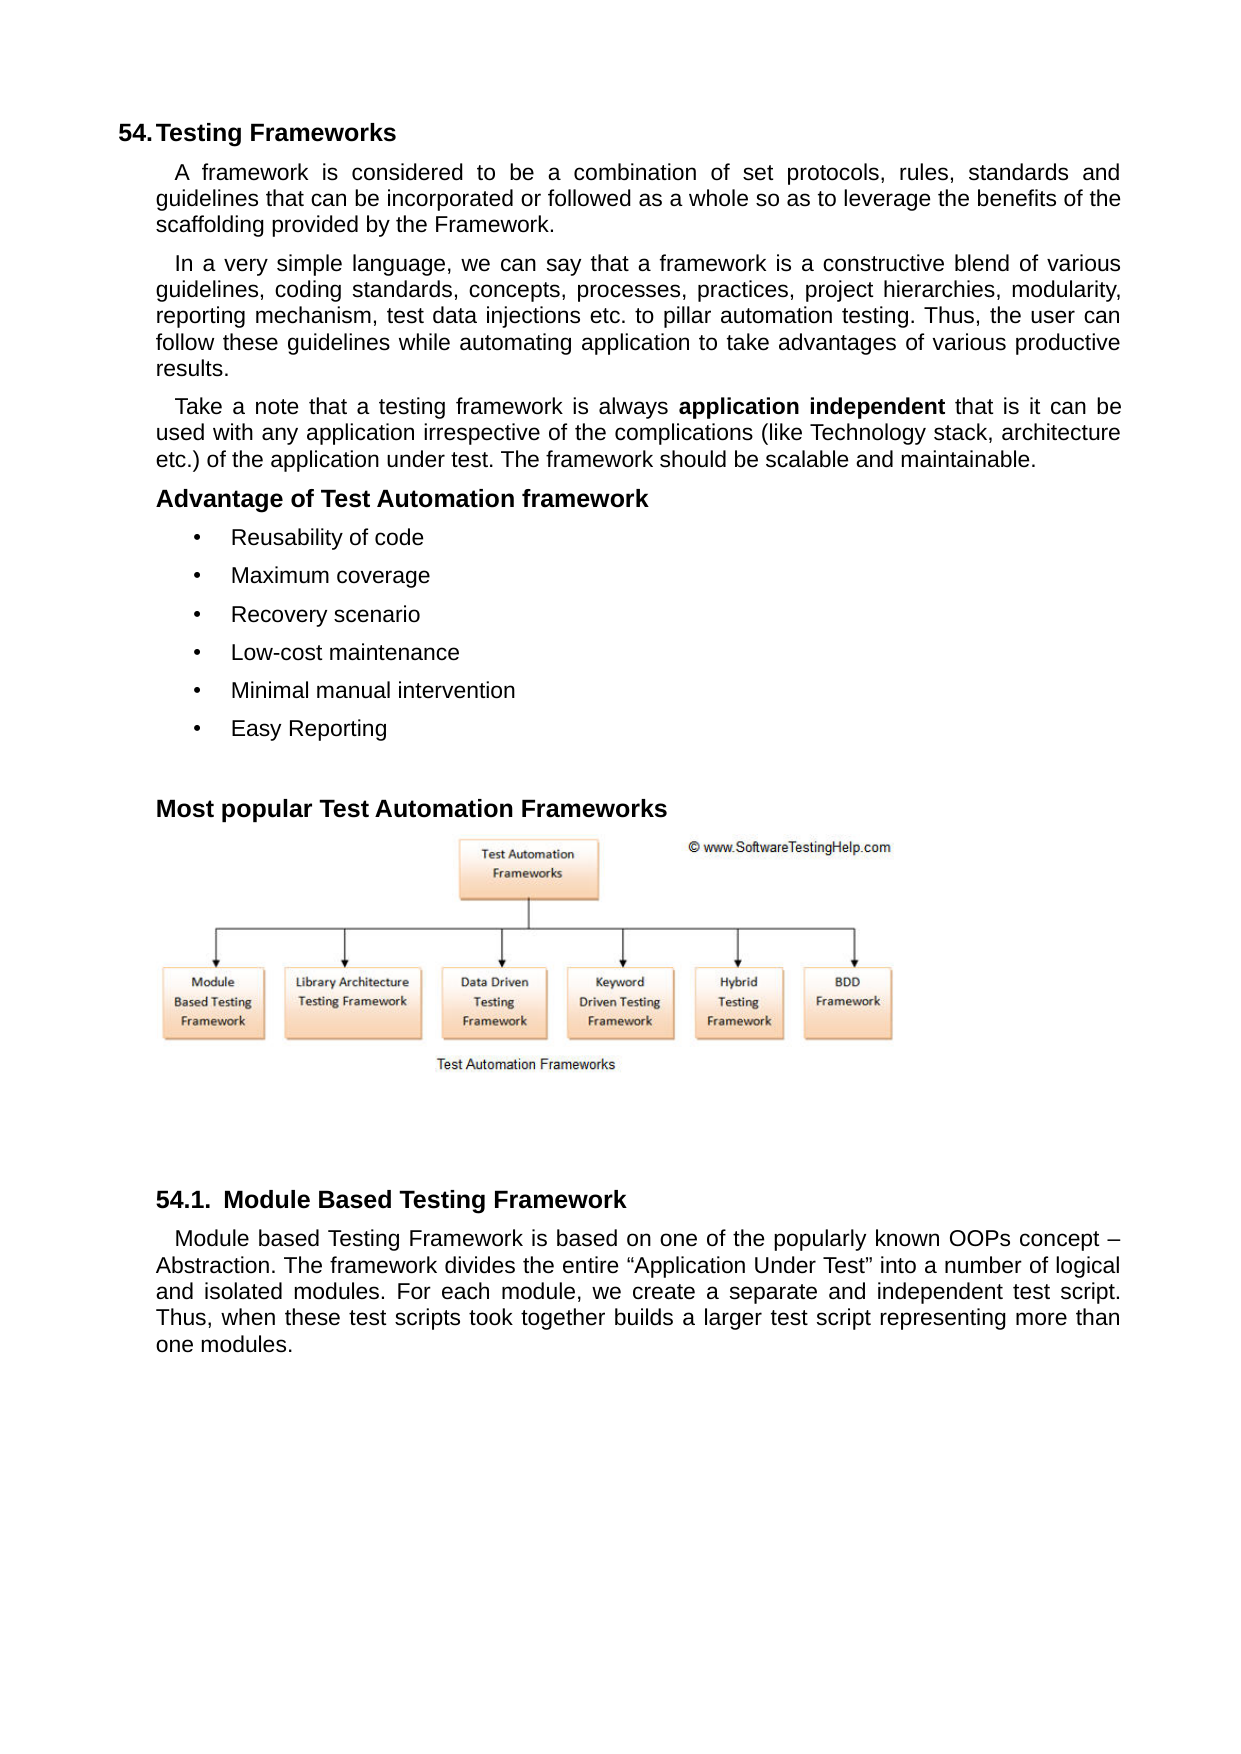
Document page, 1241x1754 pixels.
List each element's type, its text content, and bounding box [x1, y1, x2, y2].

list Low-cost maintenance [193, 639, 1122, 665]
title Module Based Testing Framework [156, 1185, 1122, 1213]
text Module based Testing Framework is based on one of the popularly known OOPs concept – Abstraction. The framework divides the entire “Application Under Test” into a number of logical and isolated modules. For each module, we create a separate and independent test script. Thus, when these test scripts took together builds a larger test script representing more than one modules. [156, 1225, 1122, 1357]
list Easy Reporting [193, 715, 1122, 741]
list Maximum coverage [193, 562, 1122, 589]
text Most popular Test Automation Frameworks [156, 794, 1122, 822]
picture [155, 834, 898, 1082]
list Recovery scenario [193, 601, 1122, 627]
text Advantage of Test Automation framework [156, 484, 1122, 513]
list Reusability of code [193, 524, 1122, 551]
text In a very simple language, we can say that a framework is a constructive blend of various guidelines, coding standards, concepts, processes, practices, project hierarchies, modularity, reporting mechanism, test data injections etc. to pillar automation testing. Thus, the user can follow these guidelines while automating application to take advantages of various productive results. [156, 249, 1122, 381]
list Minimal manual intervention [193, 677, 1122, 703]
title Testing Frameworks [118, 118, 1122, 147]
text A framework is considered to be a combination of set protocols, rules, standards and guidelines that can be incorporated or followed as a whole so as to leverage the benefits of the scaffolding provided by the Framework. [156, 159, 1122, 238]
text Take a note that a testing framework is always application independent that is it can be used with any application irrespective of the complications (like Technology stack, architecture etc.) of the application under test. The framework should be scalable and maintainable. [156, 393, 1122, 472]
